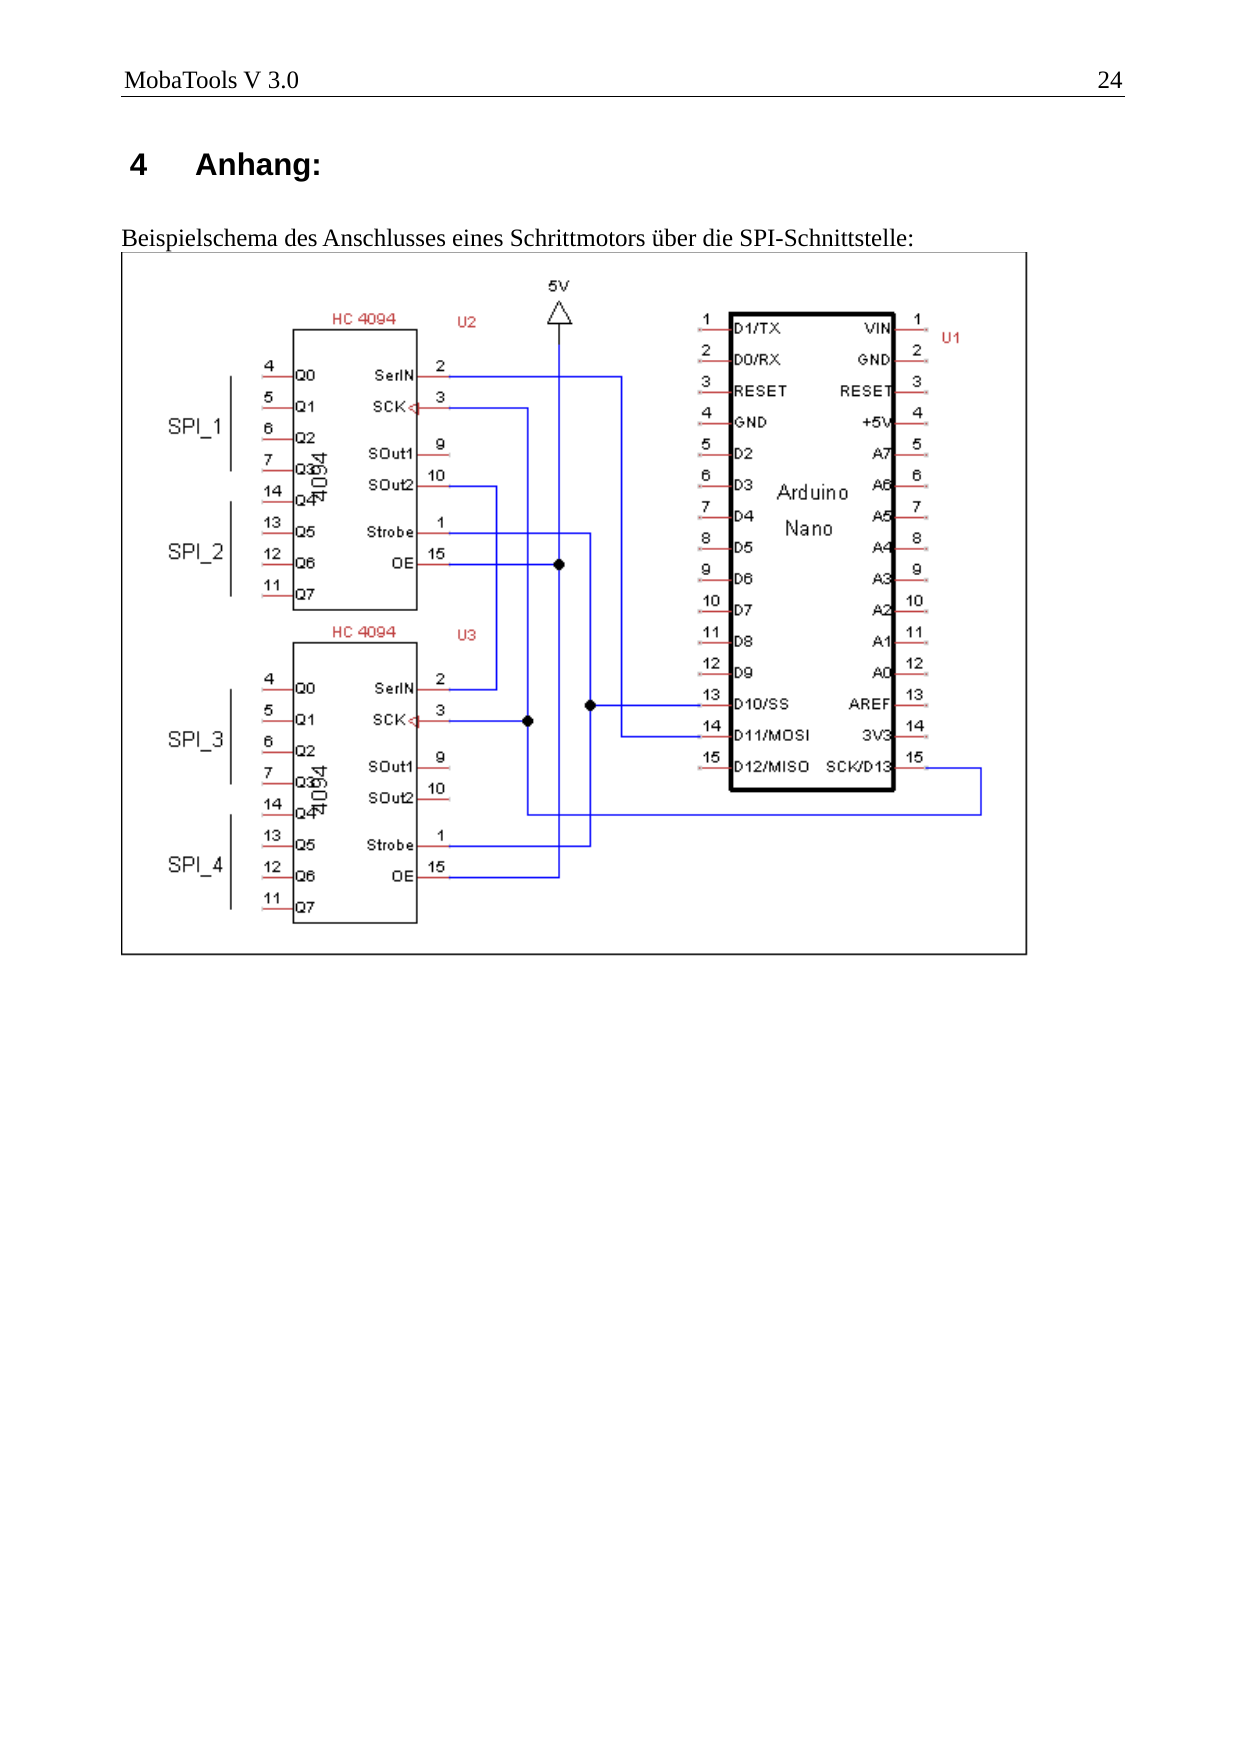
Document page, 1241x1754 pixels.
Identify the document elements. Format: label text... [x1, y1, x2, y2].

subtitle Anhang: [121, 146, 1125, 182]
text Beispielschema des Anschlusses eines Schrittmotors über die SPI-Schnittstelle: [121, 223, 1125, 252]
picture [121, 252, 1043, 971]
